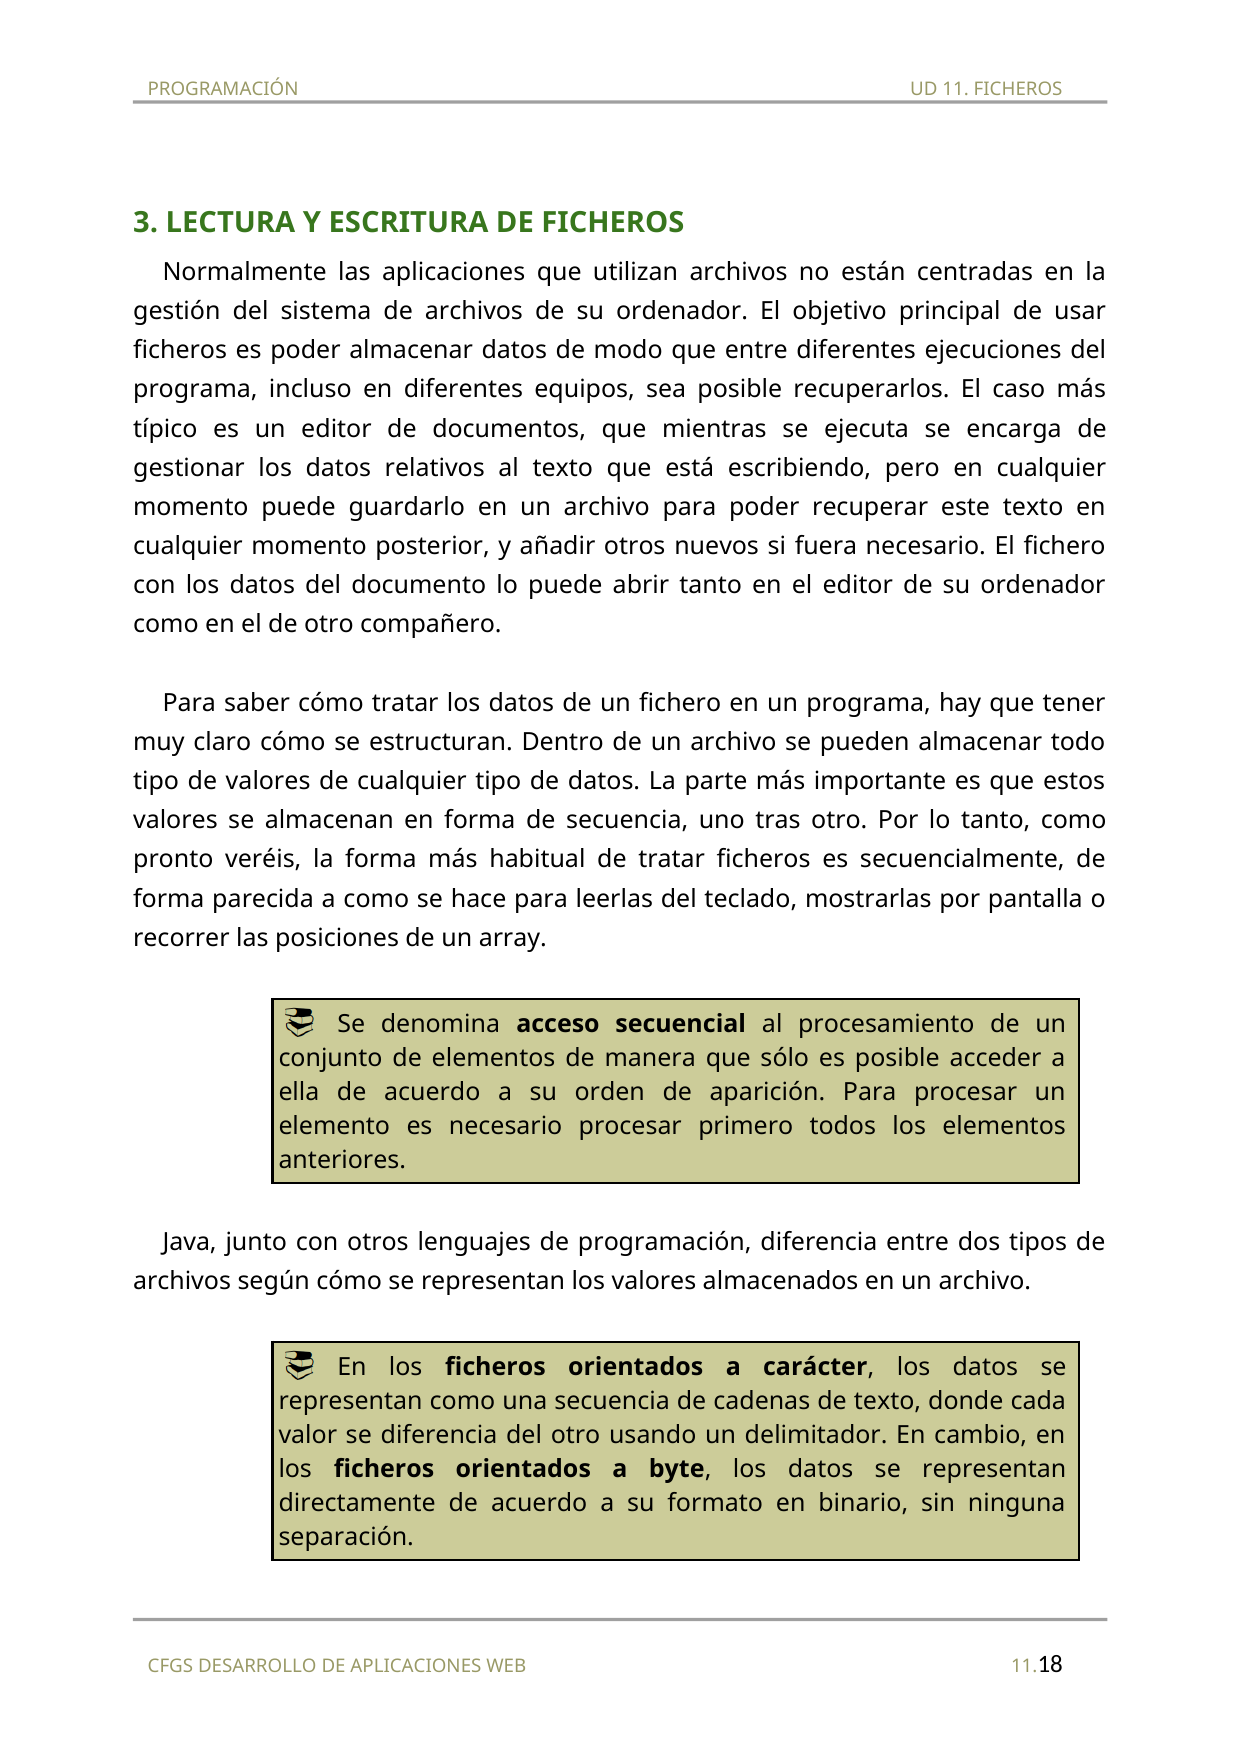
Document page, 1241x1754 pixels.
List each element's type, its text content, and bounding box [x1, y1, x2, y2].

table_header ...Se denomina acceso secuencial al procesamiento de un conjunto de elementos de manera que sólo es posible acceder a ella de acuerdo a su orden de aparición. Para procesar un elemento es necesario procesar primero todos los elementos anteriores. [274, 1000, 1078, 1182]
picture [280, 1005, 317, 1037]
subtitle 3. LECTURA Y ESCRITURA DE FICHEROS [133, 201, 1107, 241]
picture [280, 1347, 317, 1380]
text Java, junto con otros lenguajes de programación, diferencia entre dos tipos de archivos según cómo se representan los valores almacenados en un archivo. [133, 1223, 1107, 1296]
text Normalmente las aplicaciones que utilizan archivos no están centradas en la gestión del sistema de archivos de su ordenador. El objetivo principal de usar ficheros es poder almacenar datos de modo que entre diferentes ejecuciones del programa, incluso en diferentes equipos, sea posible recuperarlos. El caso más típico es un editor de documentos, que mientras se ejecuta se encarga de gestionar los datos relativos al texto que está escribiendo, pero en cualquier momento puede guardarlo en un archivo para poder recuperar este texto en cualquier momento posterior, y añadir otros nuevos si fuera necesario. El fichero con los datos del documento lo puede abrir tanto en el editor de su ordenador como en el de otro compañero. [133, 254, 1107, 640]
text Para saber cómo tratar los datos de un fichero en un programa, hay que tener muy claro cómo se estructuran. Dentro de un archivo se pueden almacenar todo tipo de valores de cualquier tipo de datos. La parte más importante es que estos valores se almacenan en forma de secuencia, uno tras otro. Por lo tanto, como pronto veréis, la forma más habitual de tratar ficheros es secuencialmente, de forma parecida a como se hace para leerlas del teclado, mostrarlas por pantalla o recorrer las posiciones de un array. [133, 684, 1107, 953]
table_header ...En los ficheros orientados a carácter, los datos se representan como una secuencia de cadenas de texto, donde cada valor se diferencia del otro usando un delimitador. En cambio, en los ficheros orientados a byte, los datos se representan directamente de acuerdo a su formato en binario, sin ninguna separación. [274, 1343, 1078, 1559]
